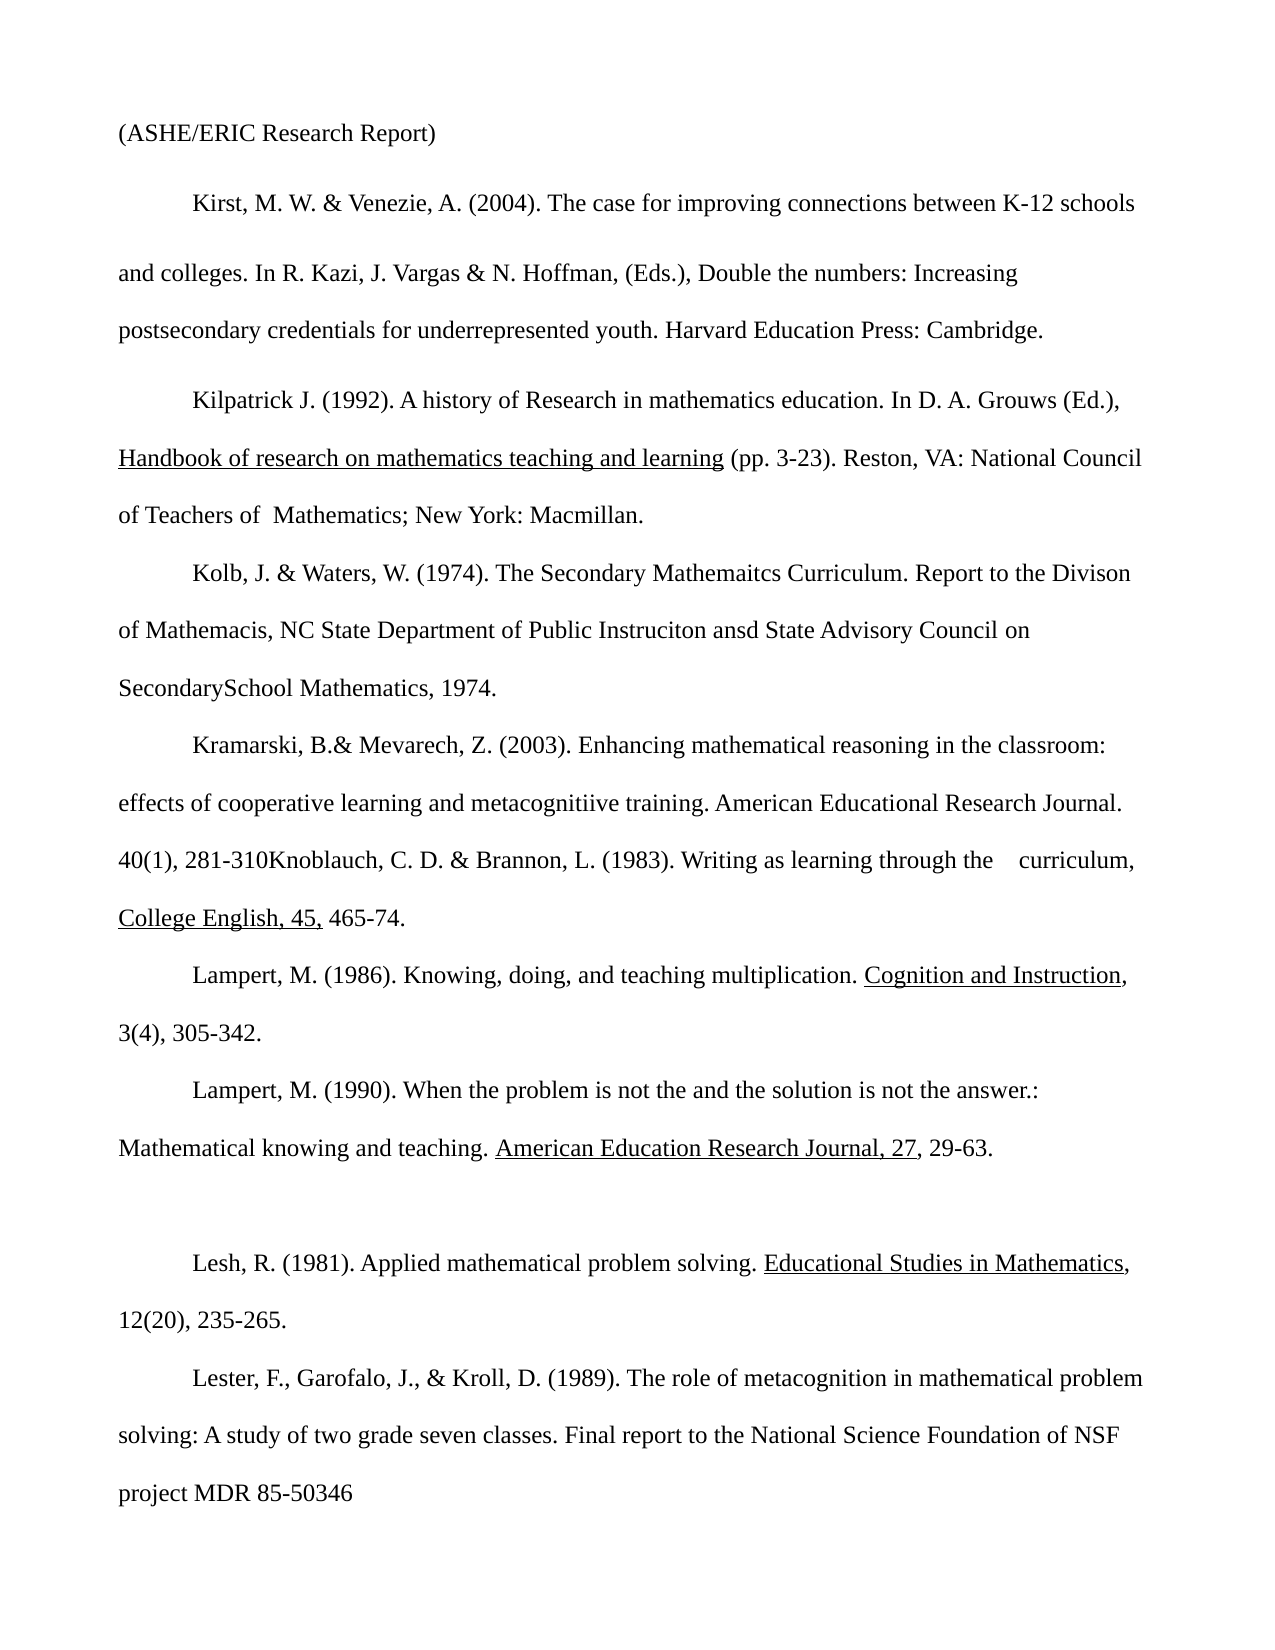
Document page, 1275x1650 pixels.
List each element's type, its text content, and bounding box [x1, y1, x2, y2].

text Kramarski, B.& Mevarech, Z. (2003). Enhancing mathematical reasoning in the classroom: effects of cooperative learning and metacognitiive training. American Educational Research Journal. 40(1), 281-310Knoblauch, C. D. & Brannon, L. (1983). Writing as learning through the curriculum, College English, 45, 465-74. [118, 731, 1157, 932]
text Kilpatrick J. (1992). A history of Research in mathematics education. In D. A. Grouws (Ed.), Handbook of research on mathematics teaching and learning (pp. 3-23). Reston, VA: National Council of Teachers of Mathematics; New York: Macmillan. [118, 386, 1157, 529]
text (ASHE/ERIC Research Report) [118, 118, 1157, 147]
text and colleges. In R. Kazi, J. Vargas & N. Hoffman, (Eds.), Double the numbers: Increasing postsecondary credentials for underrepresented youth. Harvard Education Press: Cambridge. [118, 258, 1157, 344]
text Kirst, M. W. & Venezie, A. (2004). The case for improving connections between K-12 schools [118, 188, 1157, 217]
text Lester, F., Garofalo, J., & Kroll, D. (1989). The role of metacognition in mathematical problem solving: A study of two grade seven classes. Final report to the National Science Foundation of NSF project MDR 85-50346 [118, 1363, 1157, 1507]
text Lesh, R. (1981). Applied mathematical problem solving. Educational Studies in Mathematics, 12(20), 235-265. [118, 1248, 1157, 1334]
text Kolb, J. & Waters, W. (1974). The Secondary Mathemaitcs Curriculum. Report to the Divison of Mathemacis, NC State Department of Public Instruciton ansd State Advisory Council on SecondarySchool Mathematics, 1974. [118, 558, 1157, 702]
text Lampert, M. (1990). When the problem is not the and the solution is not the answer.: Mathematical knowing and teaching. American Education Research Journal, 27, 29-63. [118, 1076, 1157, 1162]
text Lampert, M. (1986). Knowing, doing, and teaching multiplication. Cognition and Instruction, 3(4), 305-342. [118, 961, 1157, 1047]
